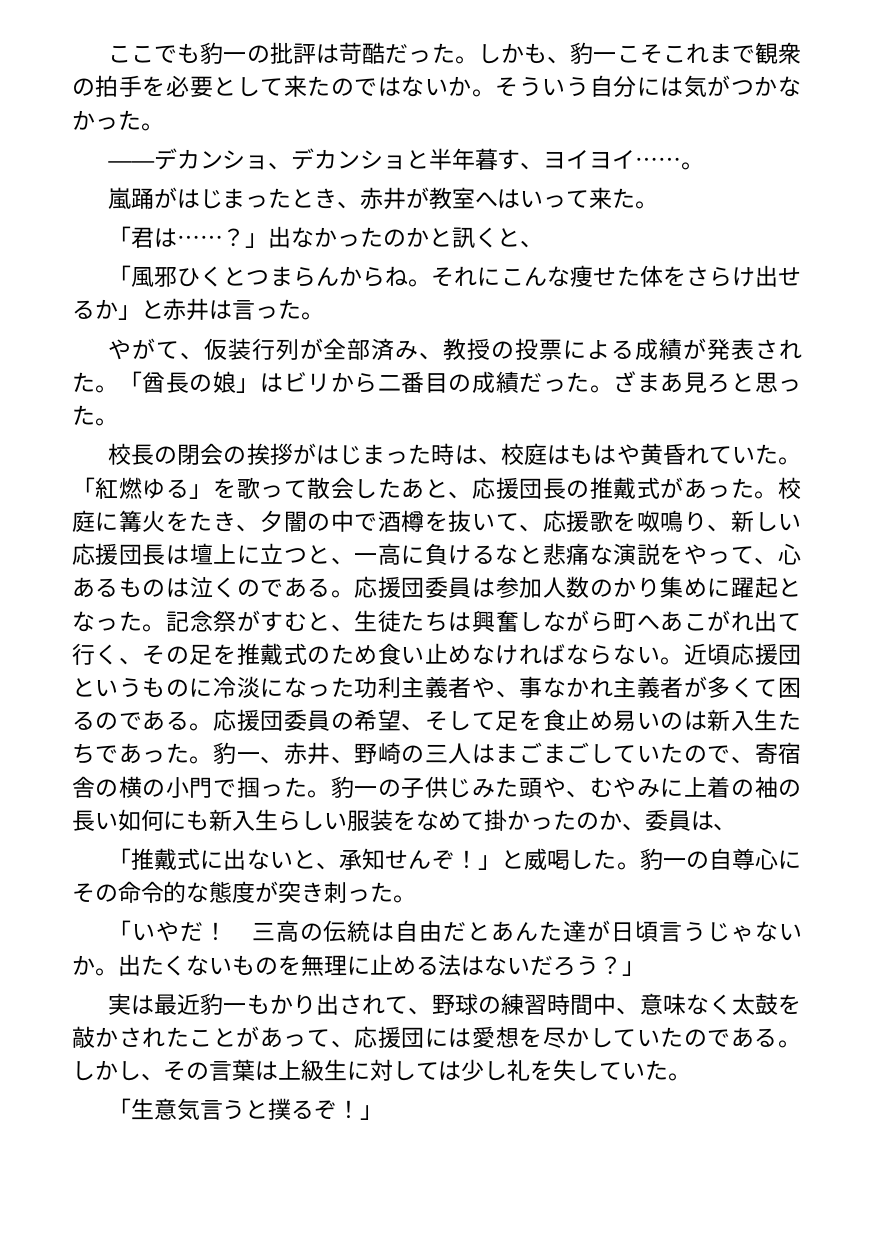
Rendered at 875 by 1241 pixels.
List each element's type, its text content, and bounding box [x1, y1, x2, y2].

text 「推戴式に出ないと、承知せんぞ！」と威喝した。豹一の自尊心にその命令的な態度が突き刺った。 [72, 842, 802, 908]
text ――デカンショ、デカンショと半年暮す、ヨイヨイ……。 [72, 142, 802, 175]
text ここでも豹一の批評は苛酷だった。しかも、豹一こそこれまで観衆の拍手を必要として来たのではないか。そういう自分には気がつかなかった。 [72, 36, 802, 136]
text 実は最近豹一もかり出されて、野球の練習時間中、意味なく太鼓を敲かされたことがあって、応援団には愛想を尽かしていたのである。しかし、その言葉は上級生に対しては少し礼を失していた。 [72, 987, 802, 1086]
text 「風邪ひくとつまらんからね。それにこんな痩せた体をさらけ出せるか」と赤井は言った。 [72, 259, 802, 326]
text 校長の閉会の挨拶がはじまった時は、校庭はもはや黄昏れていた。「紅燃ゆる」を歌って散会したあと、応援団長の推戴式があった。校庭に篝火をたき、夕闇の中で酒樽を抜いて、応援歌を呶鳴り、新しい応援団長は壇上に立つと、一高に負けるなと悲痛な演説をやって、心あるものは泣くのである。応援団委員は参加人数のかり集めに躍起となった。記念祭がすむと、生徒たちは興奮しながら町へあこがれ出て行く、その足を推戴式のため食い止めなければならない。近頃応援団というものに冷淡になった功利主義者や、事なかれ主義者が多くて困るのである。応援団委員の希望、そして足を食止め易いのは新入生たちであった。豹一、赤井、野崎の三人はまごまごしていたので、寄宿舎の横の小門で掴った。豹一の子供じみた頭や、むやみに上着の袖の長い如何にも新入生らしい服装をなめて掛かったのか、委員は、 [72, 437, 802, 836]
text 「いやだ！ 三高の伝統は自由だとあんた達が日頃言うじゃないか。出たくないものを無理に止める法はないだろう？」 [72, 914, 802, 981]
text 嵐踊がはじまったとき、赤井が教室へはいって来た。 [72, 181, 802, 214]
text やがて、仮装行列が全部済み、教授の投票による成績が発表された。「酋長の娘」はビリから二番目の成績だった。ざまあ見ろと思った。 [72, 332, 802, 431]
text 「生意気言うと撲るぞ！」 [72, 1092, 802, 1126]
text 「君は……？」出なかったのかと訊くと、 [72, 220, 802, 253]
